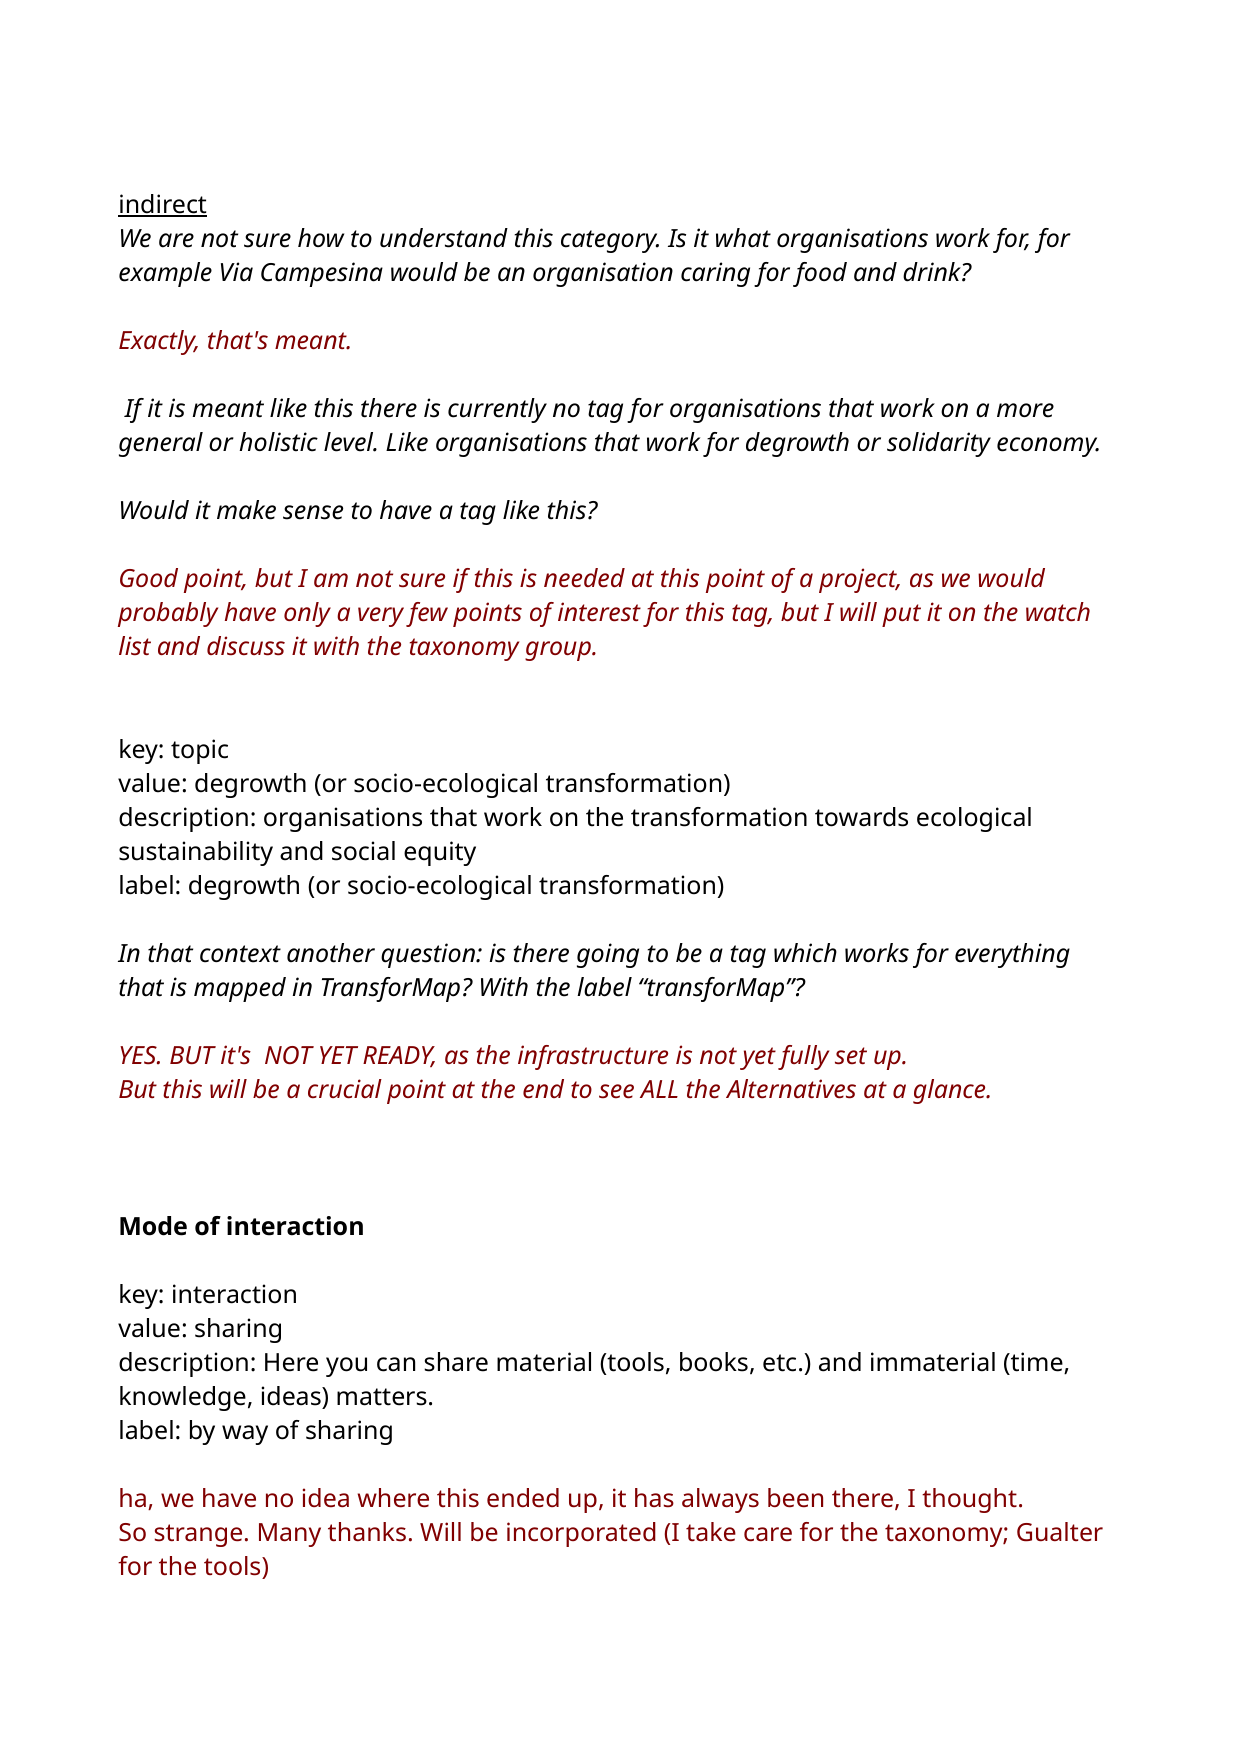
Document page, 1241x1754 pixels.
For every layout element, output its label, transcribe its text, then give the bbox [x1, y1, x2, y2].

text We are not sure how to understand this category. Is it what organisations work for, for example Via Campesina would be an organisation caring for food and drink? [118, 220, 1122, 288]
text ha, we have no idea where this ended up, it has always been there, I thought. [118, 1481, 1122, 1515]
text In that context another question: is there going to be a tag which works for everything that is mapped in TransforMap? With the label “transforMap”? [118, 936, 1122, 1004]
text description: Here you can share material (tools, books, etc.) and immaterial (time, knowledge, ideas) matters. [118, 1344, 1122, 1412]
text indirect [118, 186, 1122, 220]
text Exactly, that's meant. [118, 322, 1122, 357]
text key: interaction [118, 1276, 1122, 1310]
text description: organisations that work on the transformation towards ecological sustainability and social equity [118, 799, 1122, 867]
text But this will be a crucial point at the end to see ALL the Alternatives at a glance. [118, 1072, 1122, 1106]
text If it is meant like this there is currently no tag for organisations that work on a more general or holistic level. Like organisations that work for degrowth or solidarity economy. [118, 391, 1122, 459]
text label: by way of sharing [118, 1412, 1122, 1447]
text YES. BUT it's NOT YET READY, as the infrastructure is not yet fully set up. [118, 1038, 1122, 1072]
text value: sharing [118, 1310, 1122, 1344]
text label: degrowth (or socio-ecological transformation) [118, 867, 1122, 902]
text value: degrowth (or socio-ecological transformation) [118, 765, 1122, 799]
text key: topic [118, 731, 1122, 765]
text Would it make sense to have a tag like this? [118, 493, 1122, 527]
text So strange. Many thanks. Will be incorporated (I take care for the taxonomy; Gualter for the tools) [118, 1515, 1122, 1583]
text Good point, but I am not sure if this is needed at this point of a project, as we would probably have only a very few points of interest for this tag, but I will put it on the watch list and discuss it with the taxonomy group. [118, 561, 1122, 663]
text Mode of interaction [118, 1208, 1122, 1242]
